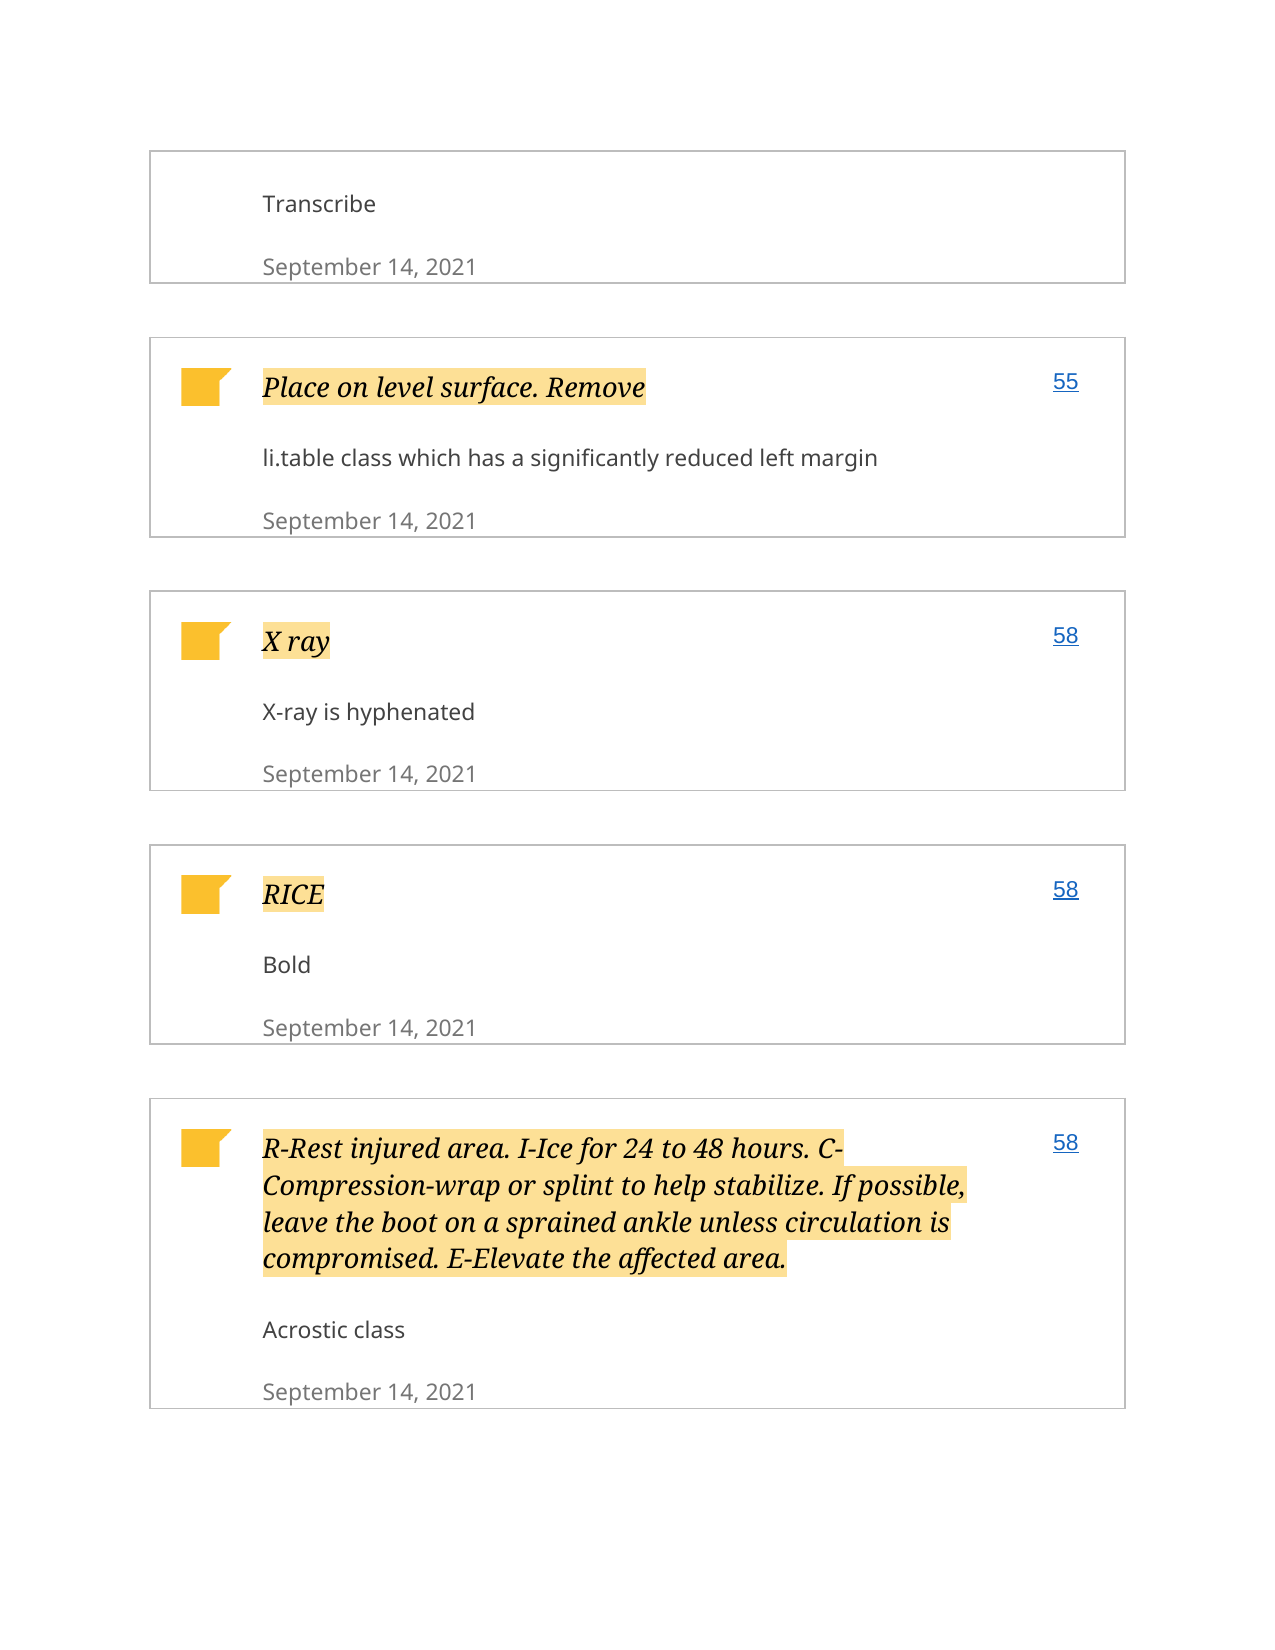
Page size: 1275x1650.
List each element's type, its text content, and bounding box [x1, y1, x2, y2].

table_header RICE Bold September 14, 2021 [263, 876, 1009, 1043]
table_header 58 [1009, 622, 1122, 789]
picture [181, 875, 232, 914]
table_header 58 [1009, 876, 1122, 1043]
table_header [151, 368, 262, 536]
table_header [151, 152, 262, 282]
picture [181, 1129, 232, 1167]
table_header [151, 338, 1124, 536]
table_header X ray X-ray is hyphenated September 14, 2021 [263, 622, 1009, 789]
table_header [151, 622, 262, 789]
picture [181, 622, 232, 660]
table_header [151, 592, 1124, 789]
table_header 58 [1009, 1129, 1122, 1407]
table_header [151, 1129, 262, 1407]
table_header [151, 1099, 1124, 1407]
table_header [151, 876, 262, 1043]
table_header Transcribe September 14, 2021 [263, 152, 1009, 282]
table_header [1009, 152, 1122, 282]
picture [181, 368, 232, 406]
table_header Place on level surface. Remove li.table class which has a significantly reduced left margin September 14, 2021 [263, 368, 1009, 536]
table_header R-Rest injured area. I-Ice for 24 to 48 hours. C-Compression-wrap or splint to help stabilize. If possible, leave the boot on a sprained ankle unless circulation is compromised. E-Elevate the affected area. Acrostic class September 14, 2021 [263, 1129, 1009, 1407]
table_header 55 [1009, 368, 1122, 536]
table_header [151, 846, 1124, 1043]
